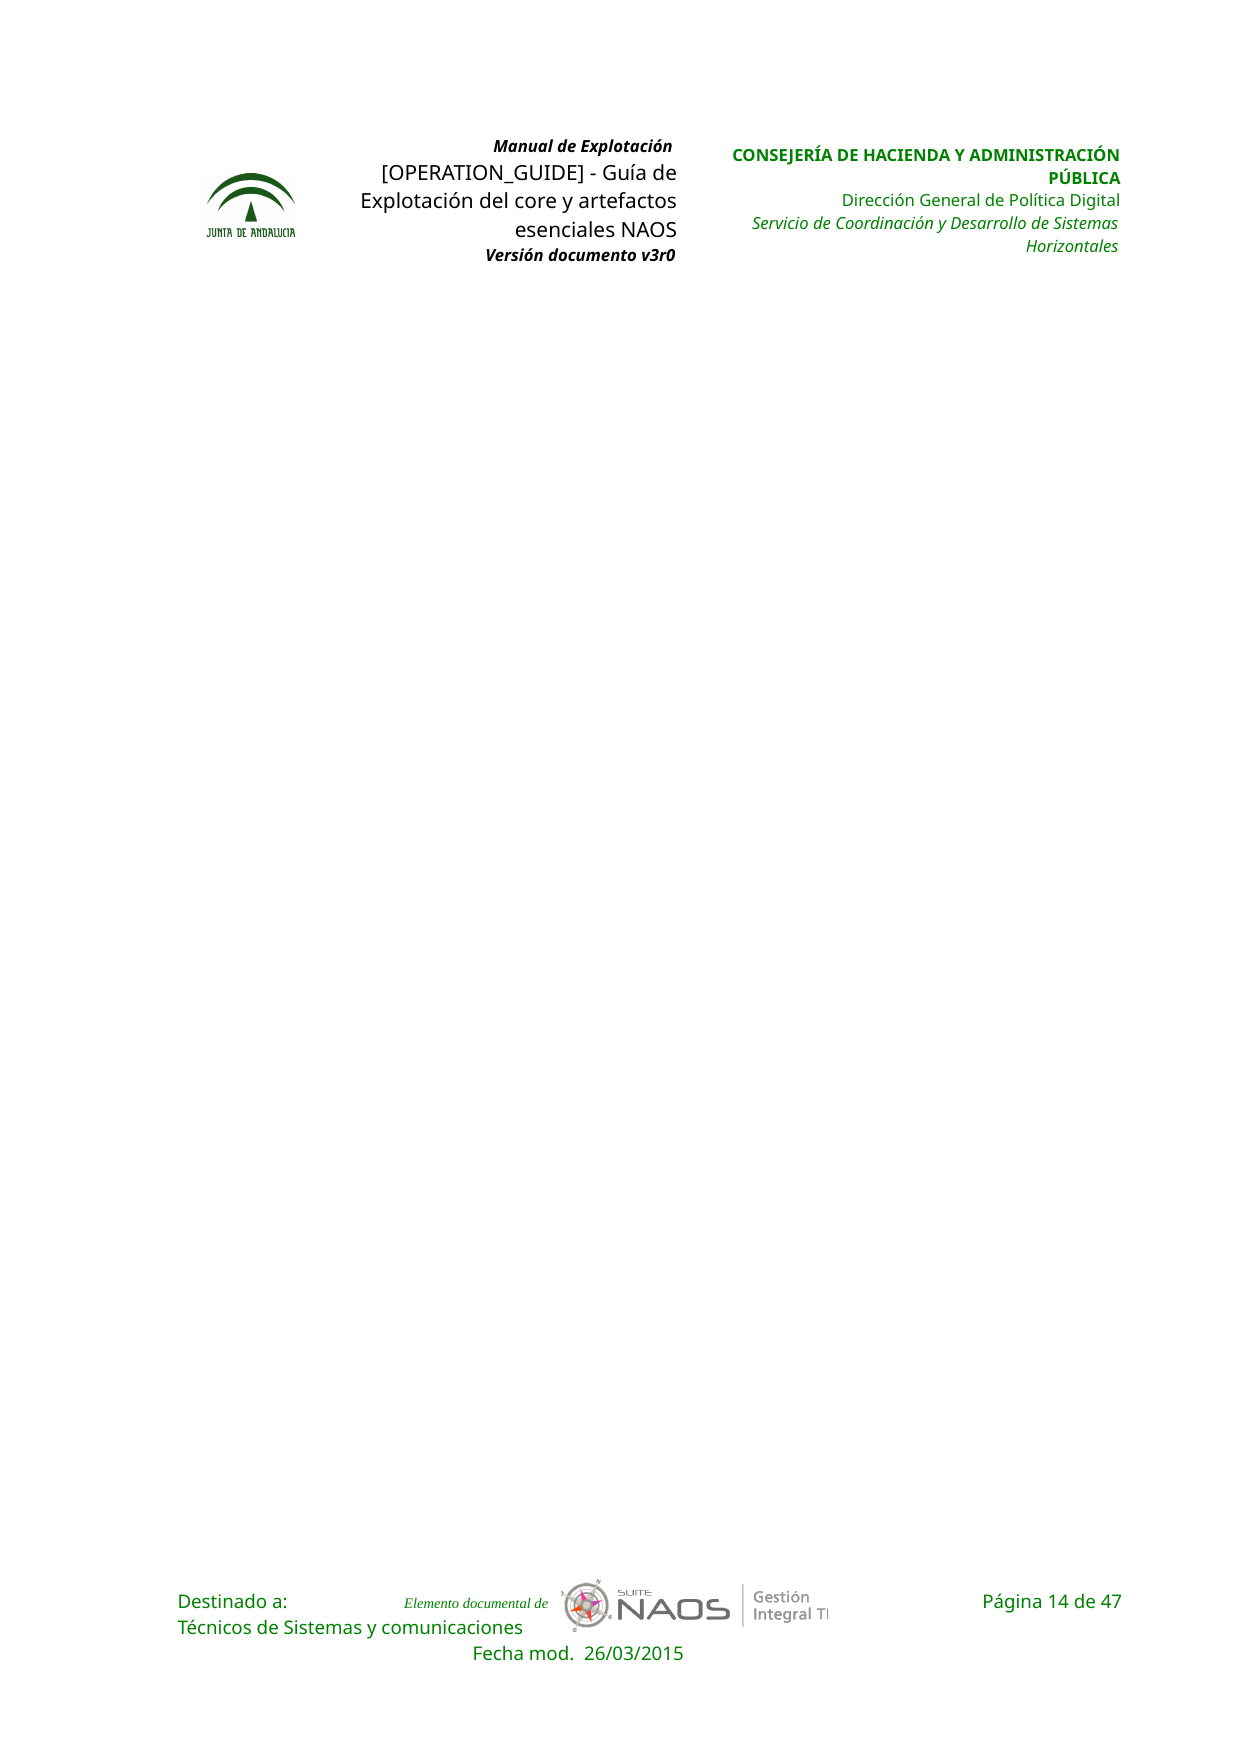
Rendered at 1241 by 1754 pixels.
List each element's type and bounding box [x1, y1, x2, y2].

picture [560, 1579, 829, 1632]
picture [201, 173, 298, 241]
